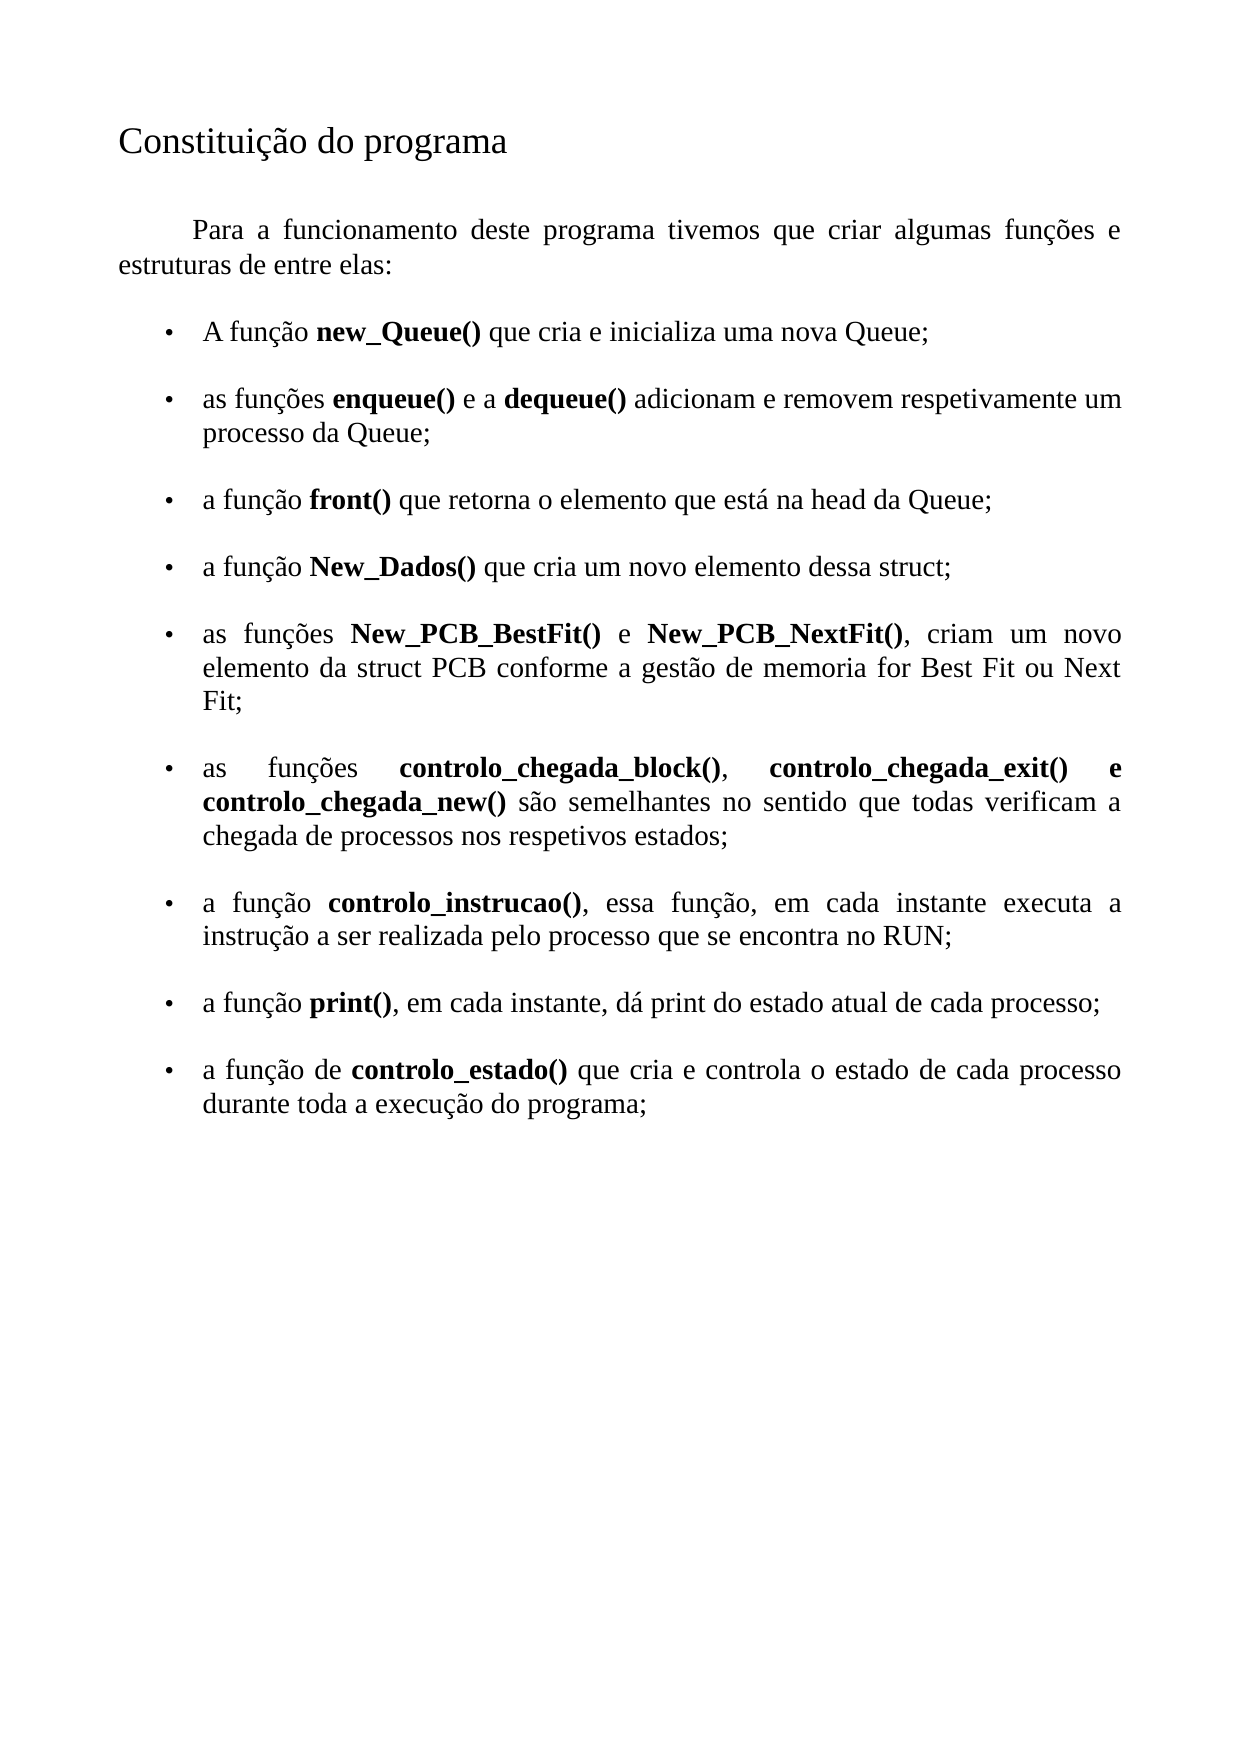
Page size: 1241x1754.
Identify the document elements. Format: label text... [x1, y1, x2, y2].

list a função print(), em cada instante, dá print do estado atual de cada processo; [165, 985, 1122, 1019]
list as funções New_PCB_BestFit() e New_PCB_NextFit(), criam um novo elemento da struct PCB conforme a gestão de memoria for Best Fit ou Next Fit; [165, 616, 1122, 717]
text Para a funcionamento deste programa tivemos que criar algumas funções e estruturas de entre elas: [118, 204, 1122, 281]
list as funções enqueue() e a dequeue() adicionam e removem respetivamente um processo da Queue; [165, 382, 1122, 449]
list A função new_Queue() que cria e inicializa uma nova Queue; [165, 314, 1122, 348]
list a função New_Dados() que cria um novo elemento dessa struct; [165, 549, 1122, 583]
list a função de controlo_estado() que cria e controla o estado de cada processo durante toda a execução do programa; [165, 1052, 1122, 1119]
list as funções controlo_chegada_block(), controlo_chegada_exit() e controlo_chegada_new() são semelhantes no sentido que todas verificam a chegada de processos nos respetivos estados; [165, 751, 1122, 851]
list a função controlo_instrucao(), essa função, em cada instante executa a instrução a ser realizada pelo processo que se encontra no RUN; [165, 885, 1122, 952]
text Constituição do programa [118, 118, 1122, 161]
list a função front() que retorna o elemento que está na head da Queue; [165, 482, 1122, 516]
